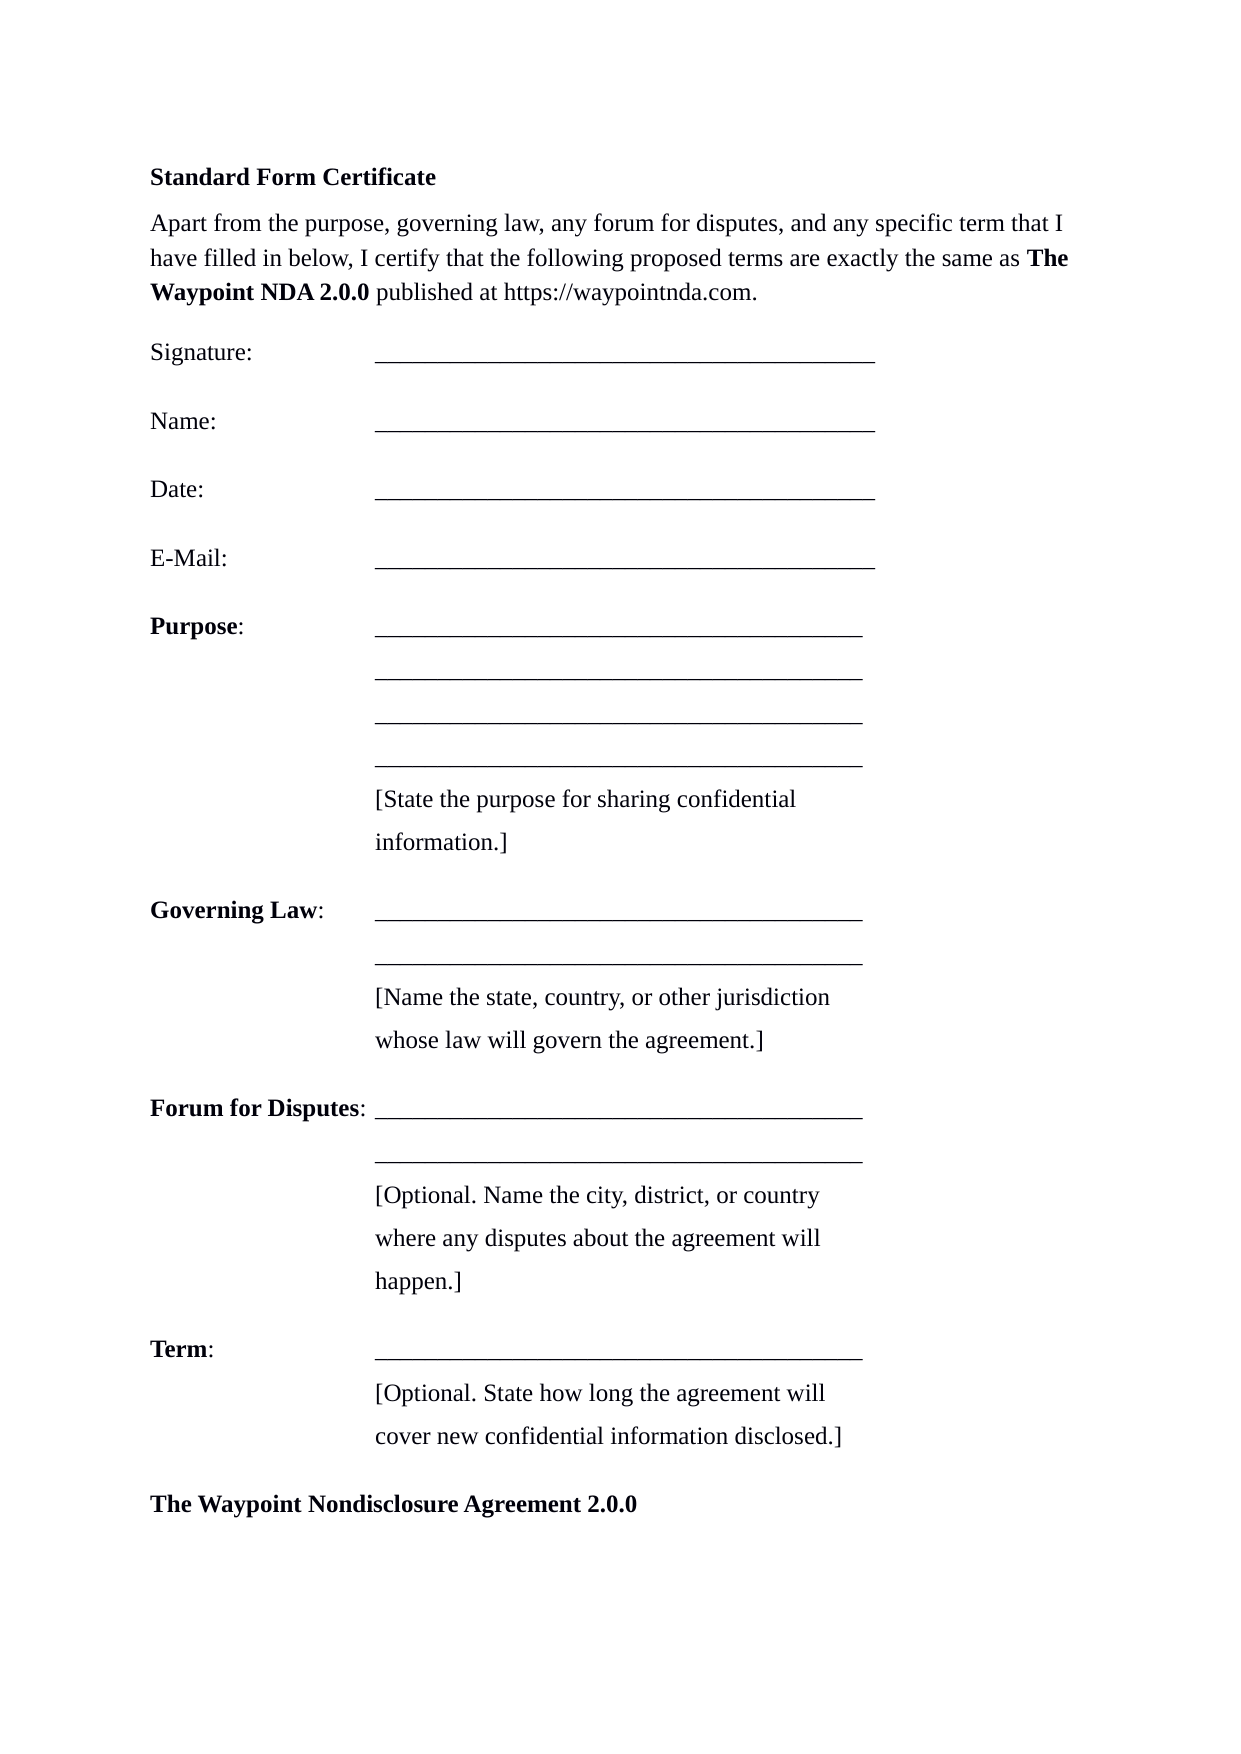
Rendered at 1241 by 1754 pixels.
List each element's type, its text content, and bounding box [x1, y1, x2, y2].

text Term: _______________________________________ [Optional. State how long the agreement will cover new confidential information disclosed.] [150, 1334, 865, 1449]
text Name: ________________________________________ [150, 406, 1090, 434]
text Governing Law: _______________________________________ _______________________________________ [Name the state, country, or other jurisdiction whose law will govern the agreement.] [150, 896, 865, 1054]
text Standard Form Certificate [150, 162, 1090, 191]
text Apart from the purpose, governing law, any forum for disputes, and any specific term that I have filled in below, I certify that the following proposed terms are exactly the same as The Waypoint NDA 2.0.0 published at https://waypointnda.com. [150, 208, 1090, 306]
text E-Mail: ________________________________________ [150, 543, 1090, 572]
text Forum for Disputes: _______________________________________ _______________________________________ [Optional. Name the city, district, or country where any disputes about the agreement will happen.] [150, 1093, 865, 1295]
text Signature: ________________________________________ [150, 337, 1090, 366]
text Date: ________________________________________ [150, 474, 1090, 503]
text The Waypoint Nondisclosure Agreement 2.0.0 [150, 1489, 1015, 1518]
text Purpose: _______________________________________ _______________________________________ _______________________________________ _______________________________________ [State the purpose for sharing confidential information.] [150, 611, 865, 856]
